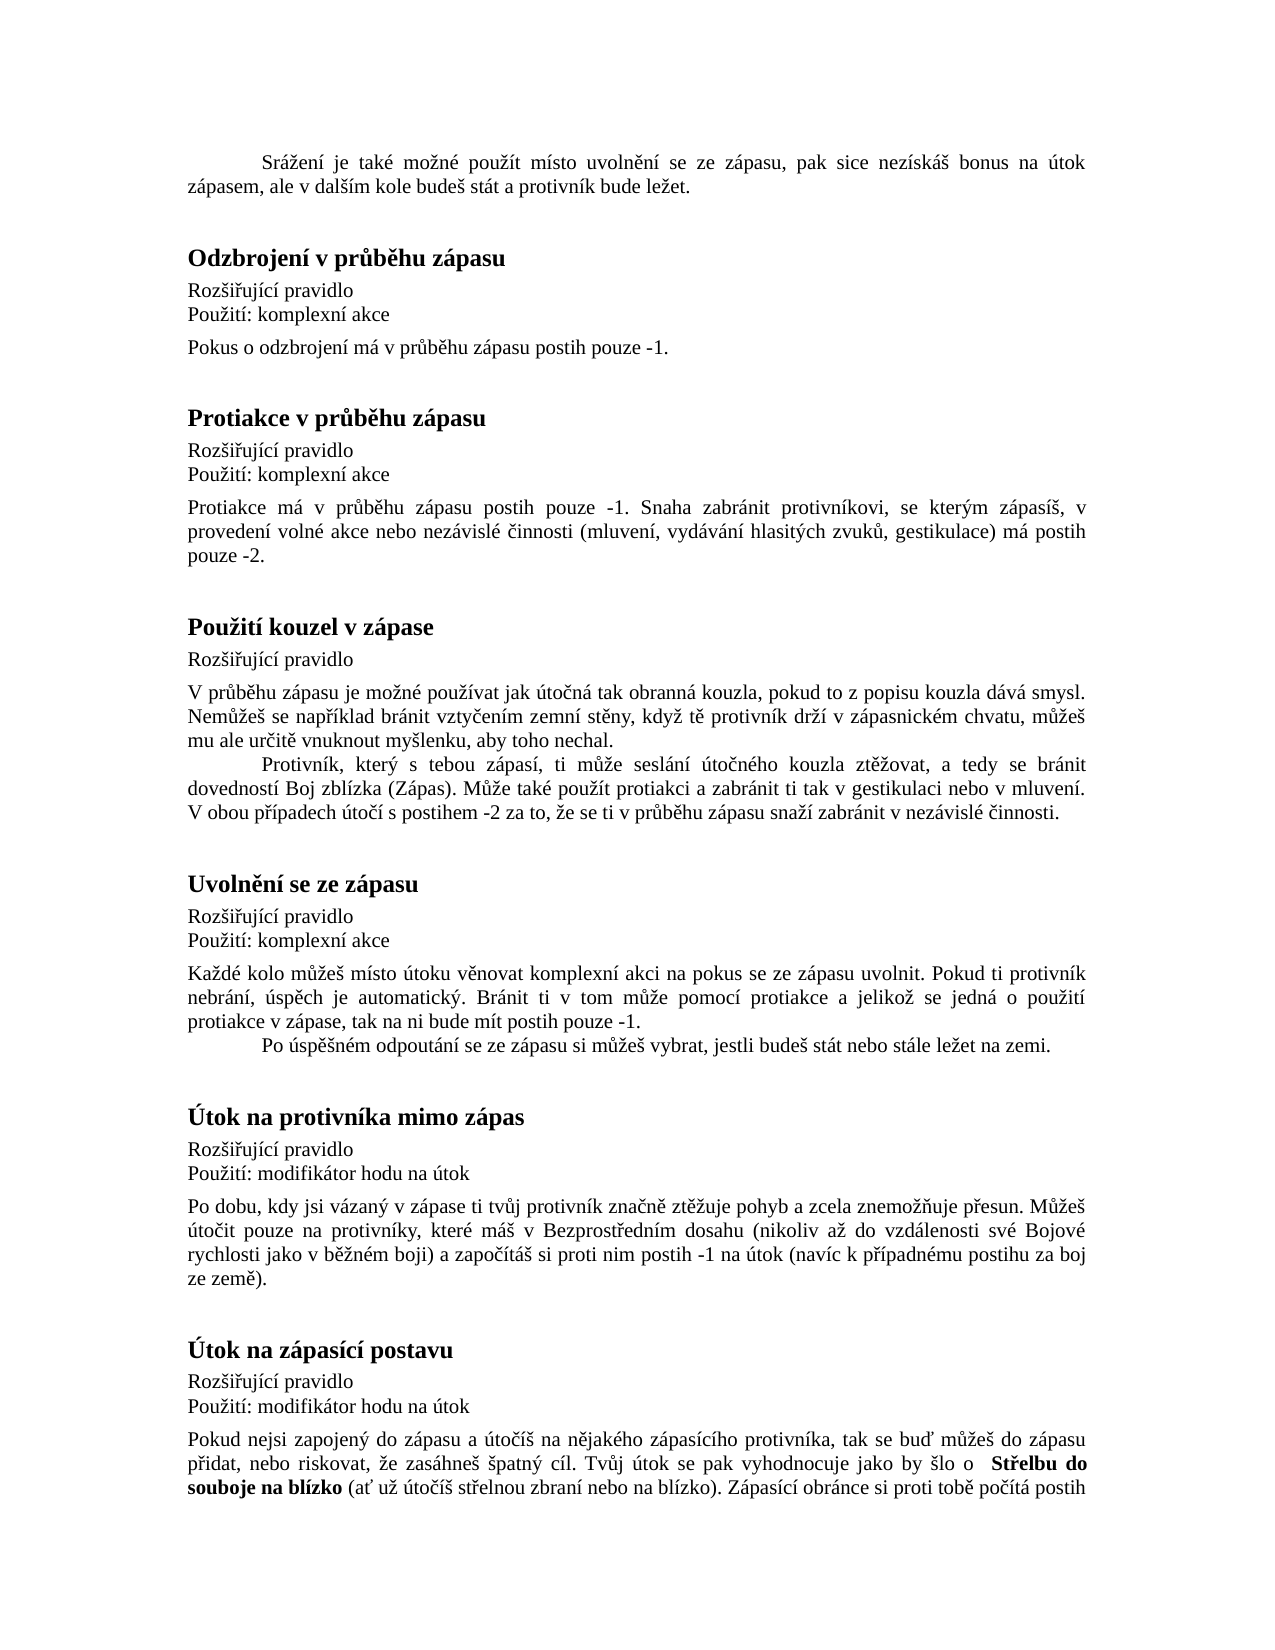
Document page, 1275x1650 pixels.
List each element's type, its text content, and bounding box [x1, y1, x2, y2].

text Protiakce má v průběhu zápasu postih pouze -1. Snaha zabránit protivníkovi, se kterým zápasíš, v provedení volné akce nebo nezávislé činnosti (mluvení, vydávání hlasitých zvuků, gestikulace) má postih pouze -2. [187, 495, 1087, 567]
subtitle Odzbrojení v průběhu zápasu [187, 243, 1087, 272]
text Rozšiřující pravidlo [187, 647, 1087, 671]
text Rozšiřující pravidlo Použití: komplexní akce [187, 438, 1087, 486]
subtitle Útok na protivníka mimo zápas [187, 1102, 1087, 1131]
subtitle Útok na zápasící postavu [187, 1335, 1087, 1363]
text Každé kolo můžeš místo útoku věnovat komplexní akci na pokus se ze zápasu uvolnit. Pokud ti protivník nebrání, úspěch je automatický. Bránit ti v tom může pomocí protiakce a jelikož se jedná o použití protiakce v zápase, tak na ni bude mít postih pouze -1. Po úspěšném odpoutání se ze zápasu si můžeš vybrat, jestli budeš stát nebo stále ležet na zemi. [187, 961, 1087, 1057]
subtitle Uvolnění se ze zápasu [187, 869, 1087, 898]
text Rozšiřující pravidlo Použití: modifikátor hodu na útok [187, 1137, 1087, 1185]
subtitle Použití kouzel v zápase [187, 612, 1087, 641]
subtitle Protiakce v průběhu zápasu [187, 403, 1087, 432]
text Pokud nejsi zapojený do zápasu a útočíš na nějakého zápasícího protivníka, tak se buď můžeš do zápasu přidat, nebo riskovat, že zasáhneš špatný cíl. Tvůj útok se pak vyhodnocuje jako by šlo o Střelbu do souboje na blízko (ať už útočíš střelnou zbraní nebo na blízko). Zápasící obránce si proti tobě počítá postih [187, 1427, 1087, 1499]
text Po dobu, kdy jsi vázaný v zápase ti tvůj protivník značně ztěžuje pohyb a zcela znemožňuje přesun. Můžeš útočit pouze na protivníky, které máš v Bezprostředním dosahu (nikoliv až do vzdálenosti své Bojové rychlosti jako v běžném boji) a započítáš si proti nim postih -1 na útok (navíc k případnému postihu za boj ze země). [187, 1194, 1087, 1290]
text Rozšiřující pravidlo Použití: komplexní akce [187, 278, 1087, 326]
text V průběhu zápasu je možné používat jak útočná tak obranná kouzla, pokud to z popisu kouzla dává smysl. Nemůžeš se například bránit vztyčením zemní stěny, když tě protivník drží v zápasnickém chvatu, můžeš mu ale určitě vnuknout myšlenku, aby toho nechal. Protivník, který s tebou zápasí, ti může seslání útočného kouzla ztěžovat, a tedy se bránit dovedností Boj zblízka (Zápas). Může také použít protiakci a zabránit ti tak v gestikulaci nebo v mluvení. V obou případech útočí s postihem -2 za to, že se ti v průběhu zápasu snaží zabránit v nezávislé činnosti. [187, 680, 1087, 824]
text Rozšiřující pravidlo Použití: komplexní akce [187, 904, 1087, 952]
text Pokus o odzbrojení má v průběhu zápasu postih pouze -1. [187, 335, 1087, 359]
text Srážení je také možné použít místo uvolnění se ze zápasu, pak sice nezískáš bonus na útok zápasem, ale v dalším kole budeš stát a protivník bude ležet. [187, 150, 1087, 198]
text Rozšiřující pravidlo Použití: modifikátor hodu na útok [187, 1369, 1087, 1418]
